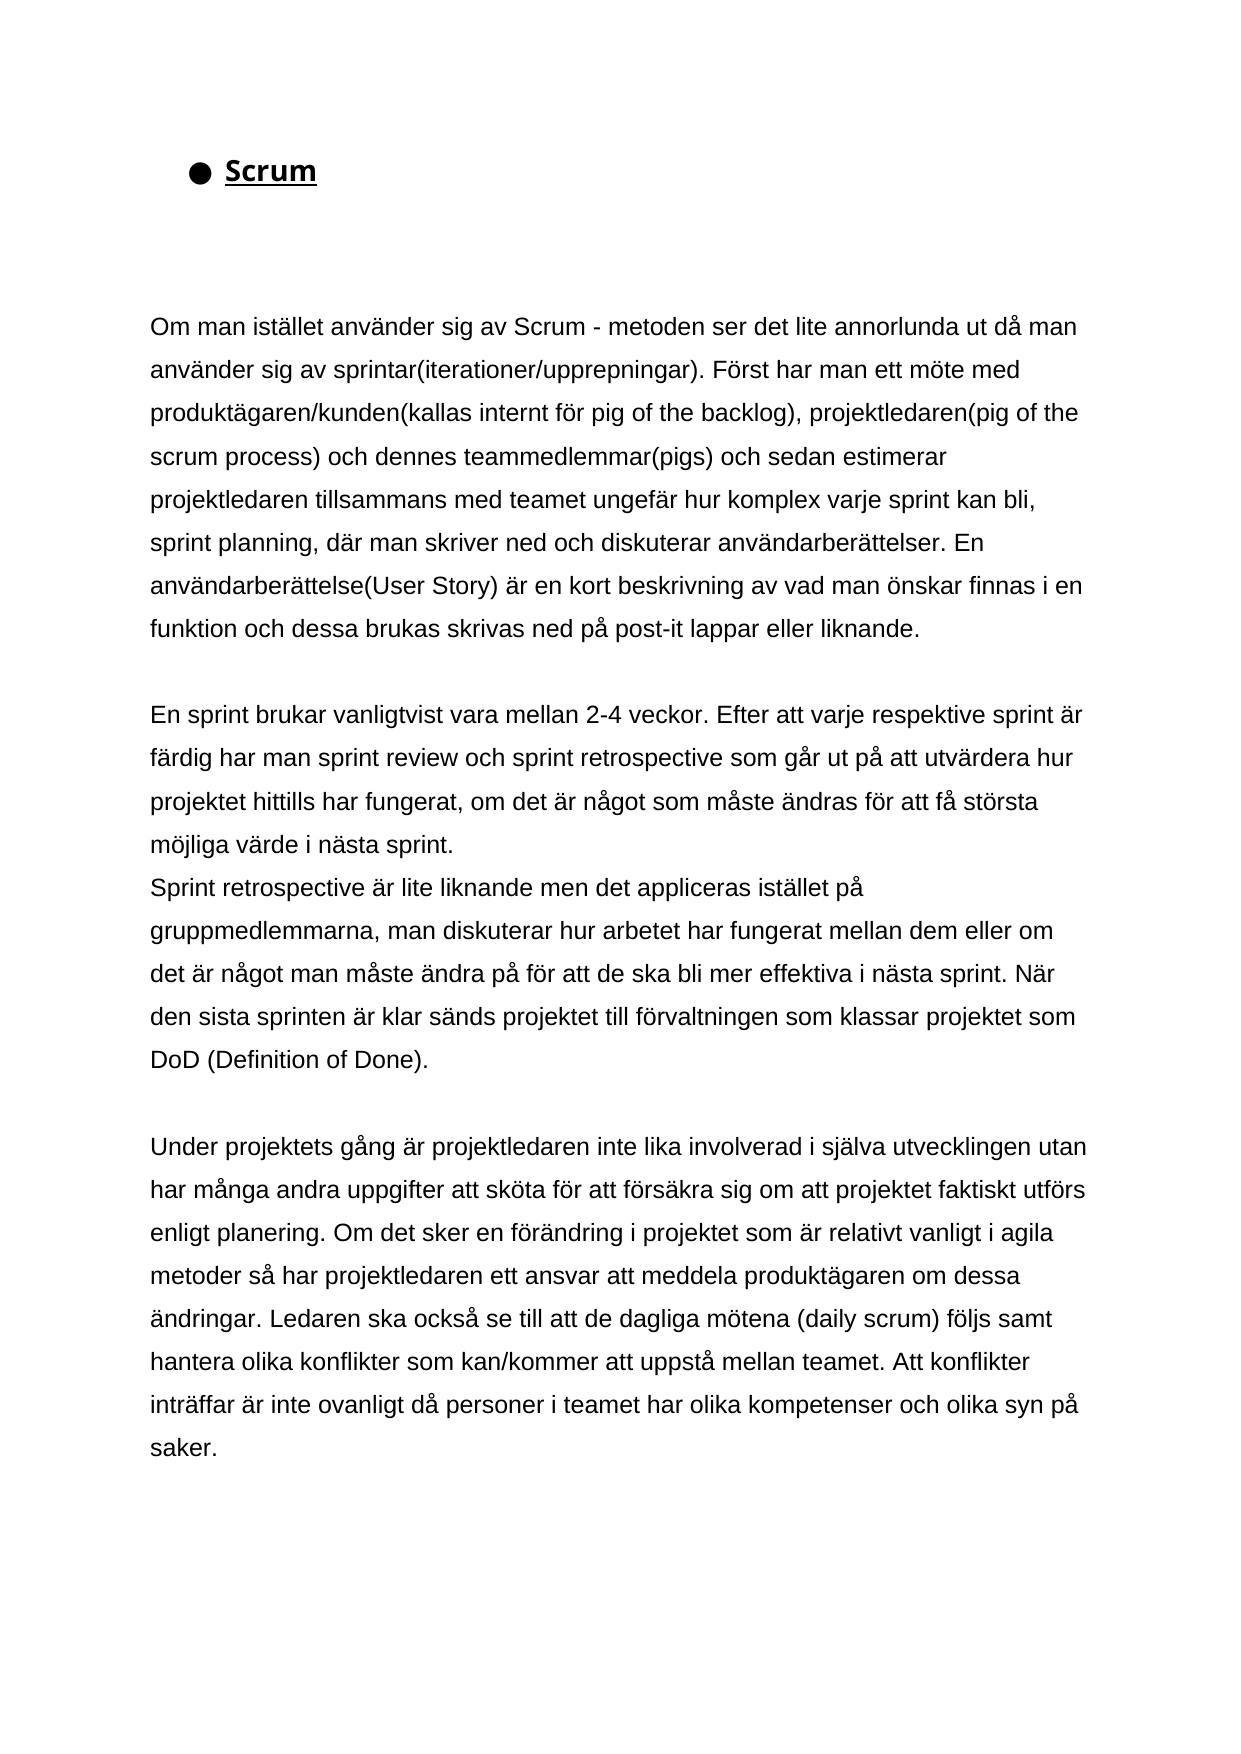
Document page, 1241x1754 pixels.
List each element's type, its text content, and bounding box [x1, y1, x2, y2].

text Sprint retrospective är lite liknande men det appliceras istället på gruppmedlemmarna, man diskuterar hur arbetet har fungerat mellan dem eller om det är något man måste ändra på för att de ska bli mer effektiva i nästa sprint. När den sista sprinten är klar sänds projektet till förvaltningen som klassar projektet som DoD (Definition of Done). [150, 873, 1090, 1074]
text Under projektets gång är projektledaren inte lika involverad i själva utvecklingen utan har många andra uppgifter att sköta för att försäkra sig om att projektet faktiskt utförs enligt planering. Om det sker en förändring i projektet som är relativt vanligt i agila metoder så har projektledaren ett ansvar att meddela produktägaren om dessa ändringar. Ledaren ska också se till att de dagliga mötena (daily scrum) följs samt hantera olika konflikter som kan/kommer att uppstå mellan teamet. Att konflikter inträffar är inte ovanligt då personer i teamet har olika kompetenser och olika syn på saker. [150, 1131, 1090, 1462]
text Om man istället använder sig av Scrum - metoden ser det lite annorlunda ut då man använder sig av sprintar(iterationer/upprepningar). Först har man ett möte med produktägaren/kunden(kallas internt för pig of the backlog), projektledaren(pig of the scrum process) och dennes teammedlemmar(pigs) och sedan estimerar projektledaren tillsammans med teamet ungefär hur komplex varje sprint kan bli, sprint planning, där man skriver ned och diskuterar användarberättelser. En användarberättelse(User Story) är en kort beskrivning av vad man önskar finnas i en funktion och dessa brukas skrivas ned på post-it lappar eller liknande. [150, 312, 1090, 643]
list Scrum [187, 150, 1090, 190]
text En sprint brukar vanligtvist vara mellan 2-4 veckor. Efter att varje respektive sprint är färdig har man sprint review och sprint retrospective som går ut på att utvärdera hur projektet hittills har fungerat, om det är något som måste ändras för att få största möjliga värde i nästa sprint. [150, 700, 1090, 858]
